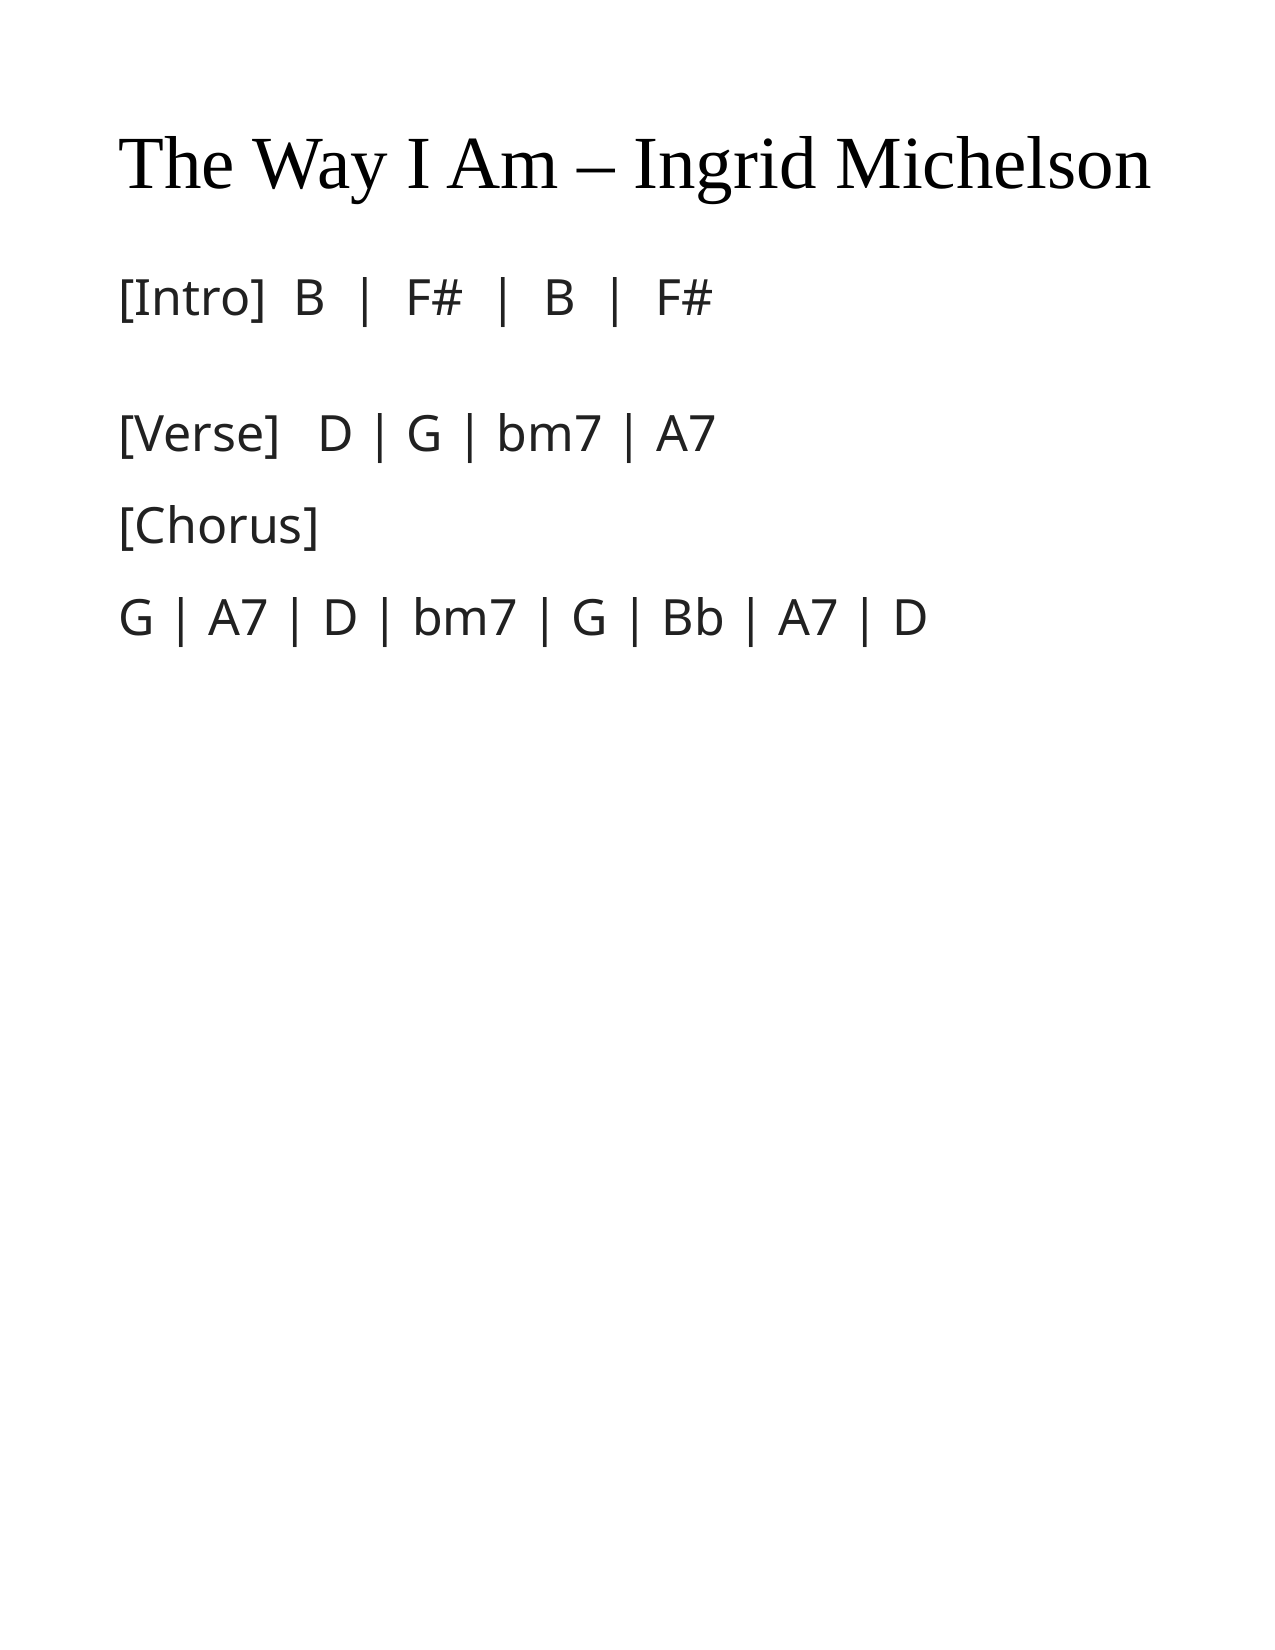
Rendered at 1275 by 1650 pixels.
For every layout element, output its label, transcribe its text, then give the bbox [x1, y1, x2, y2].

text [Verse] D | G | bm7 | A7 [118, 398, 1157, 466]
text The Way I Am – Ingrid Michelson [118, 118, 1157, 204]
text G | A7 | D | bm7 | G | Bb | A7 | D [118, 582, 1157, 650]
text [Intro] B | F# | B | F# [118, 262, 1157, 330]
text [Chorus] [118, 490, 1157, 558]
